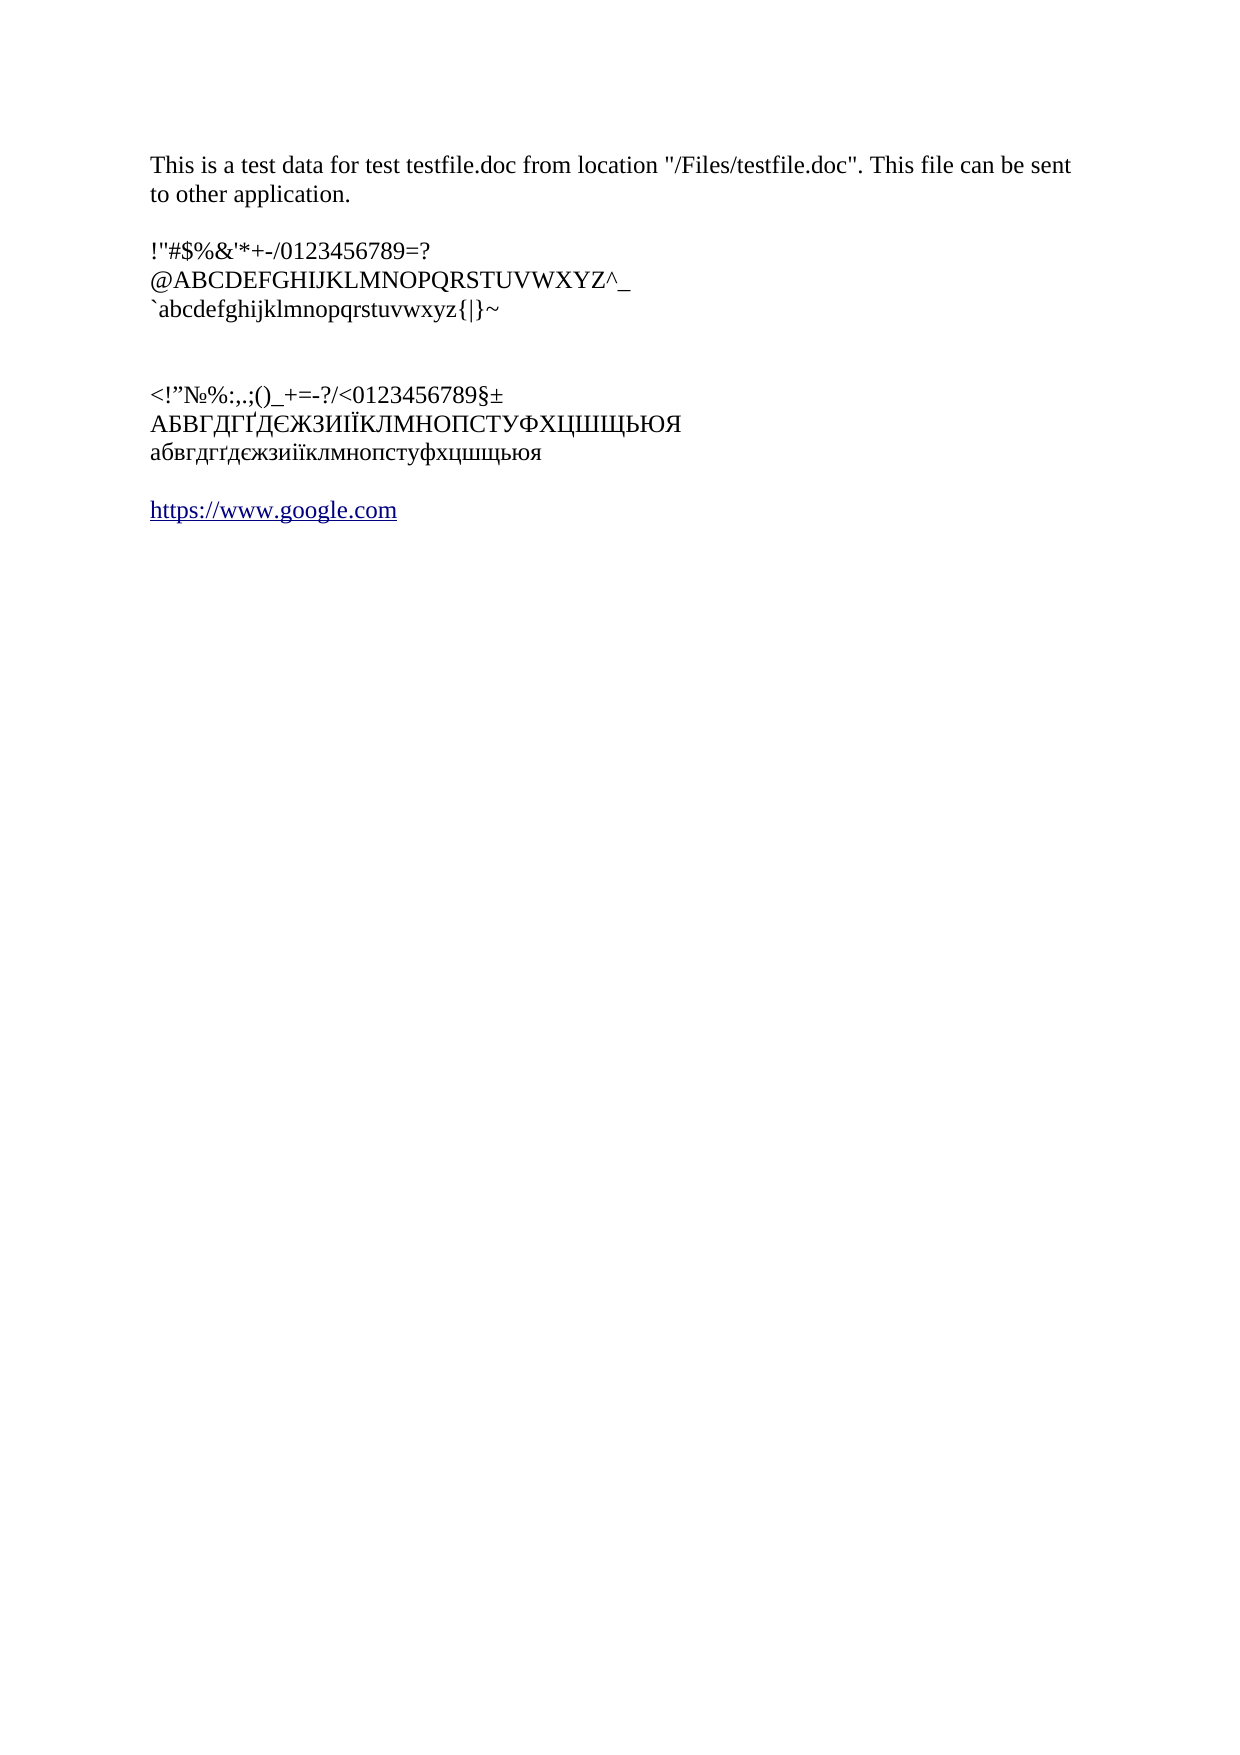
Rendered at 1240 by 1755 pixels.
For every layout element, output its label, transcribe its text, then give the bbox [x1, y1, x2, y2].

text абвгдгґдєжзиіїклмнопстуфхцшщьюя [150, 437, 1089, 466]
text This is a test data for test testfile.doc from location "/Files/testfile.doc". This file can be sent to other application. [150, 150, 1089, 207]
text `abcdefghijklmnopqrstuvwxyz{|}~ [150, 294, 1089, 322]
text https://www.google.com [150, 495, 1089, 524]
text !"#$%&'*+-/0123456789=? [150, 236, 1089, 265]
text АБВГДГҐДЄЖЗИІЇКЛМНОПСТУФХЦШЩЬЮЯ [150, 409, 1089, 437]
text <!”№%:,.;()_+=-?/<0123456789§± [150, 380, 1089, 409]
text @ABCDEFGHIJKLMNOPQRSTUVWXYZ^_ [150, 265, 1089, 294]
